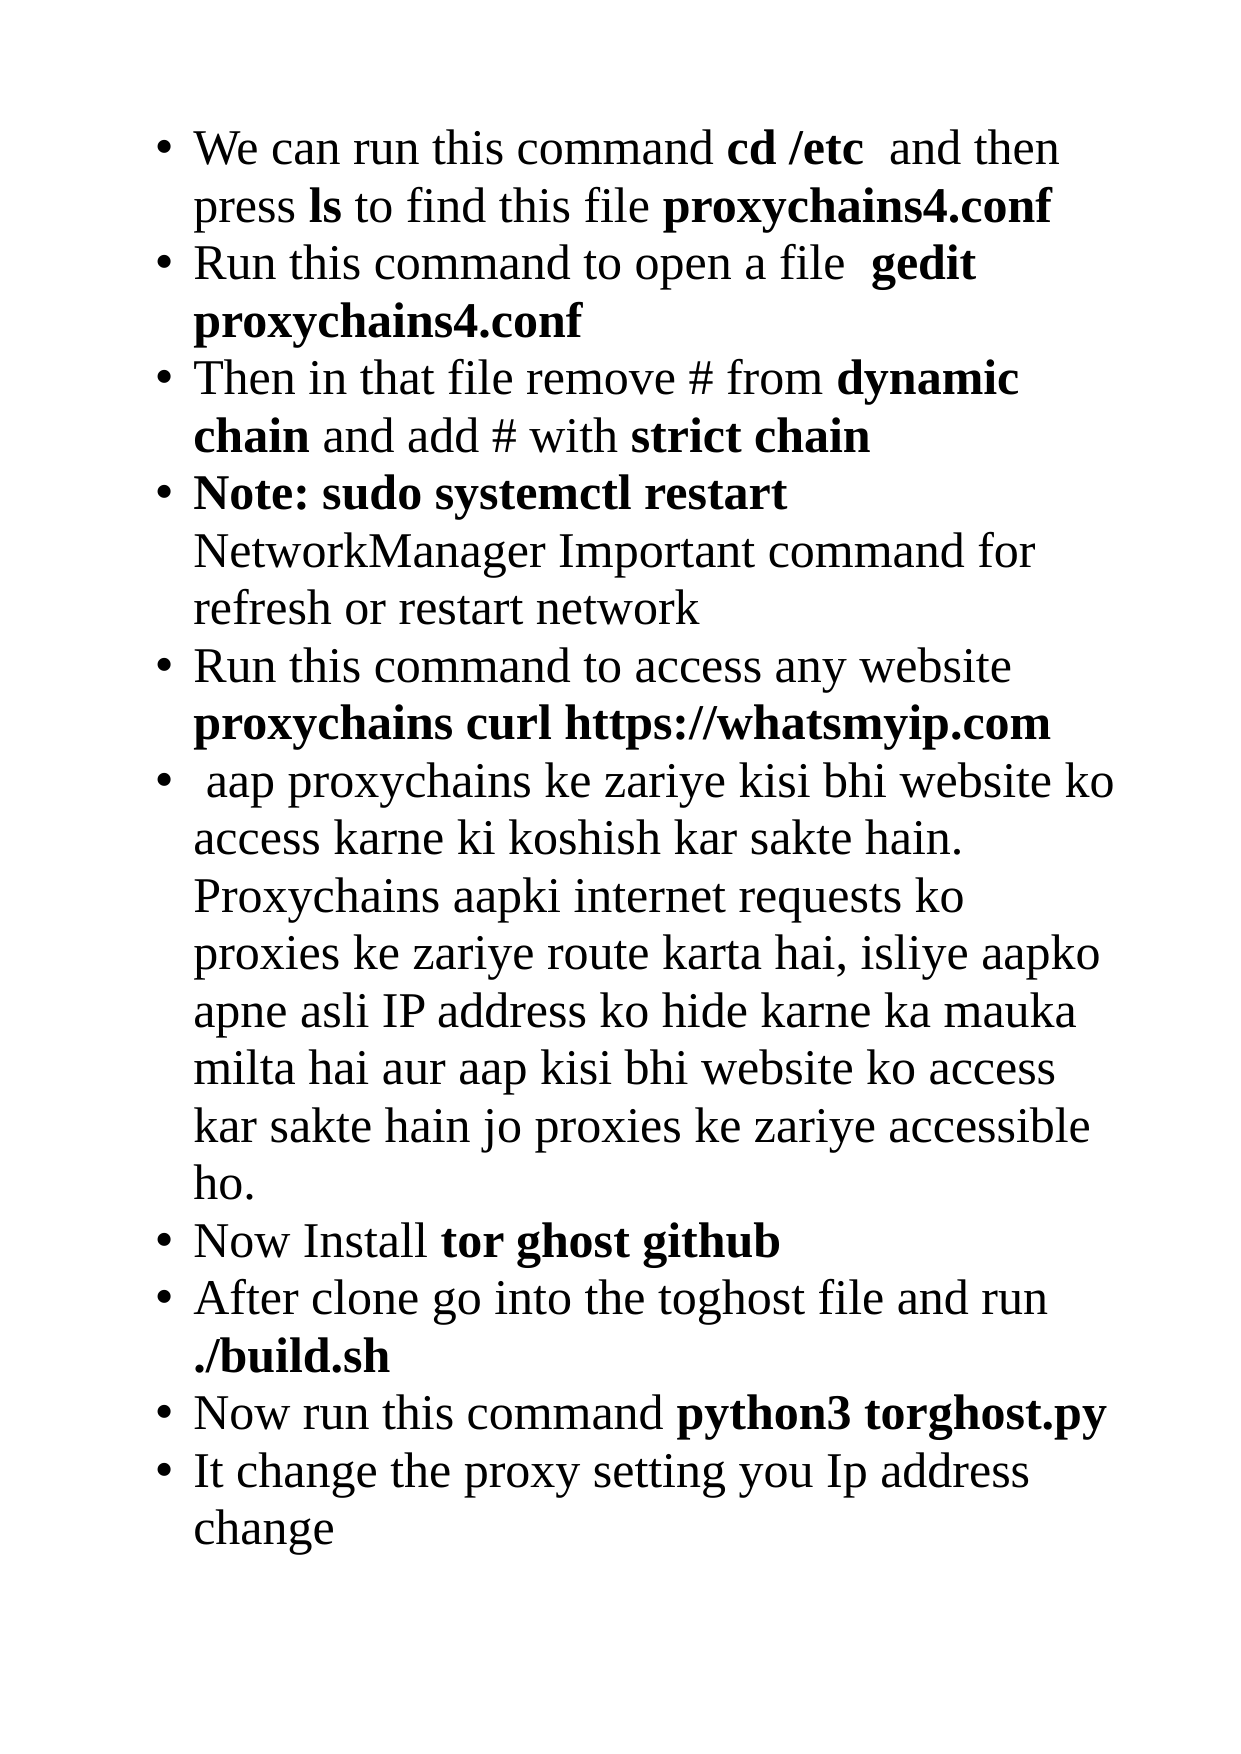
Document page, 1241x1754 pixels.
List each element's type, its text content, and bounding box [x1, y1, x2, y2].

list Now run this command python3 torghost.py [156, 1383, 1122, 1441]
list Now Install tor ghost github [156, 1211, 1122, 1268]
list We can run this command cd /etc and then press ls to find this file proxychains4.conf [156, 118, 1122, 233]
list Run this command to access any website proxychains curl https://whatsmyip.com [156, 636, 1122, 751]
list Run this command to open a file gedit proxychains4.conf [156, 233, 1122, 348]
list It change the proxy setting you Ip address change [156, 1441, 1122, 1556]
list Then in that file remove # from dynamic chain and add # with strict chain [156, 348, 1122, 463]
list Note: sudo systemctl restart NetworkManager Important command for refresh or restart network [156, 463, 1122, 636]
list aap proxychains ke zariye kisi bhi website ko access karne ki koshish kar sakte hain. Proxychains aapki internet requests ko proxies ke zariye route karta hai, isliye aapko apne asli IP address ko hide karne ka mauka milta hai aur aap kisi bhi website ko access kar sakte hain jo proxies ke zariye accessible ho. [156, 751, 1122, 1211]
list After clone go into the toghost file and run ./build.sh [156, 1268, 1122, 1383]
